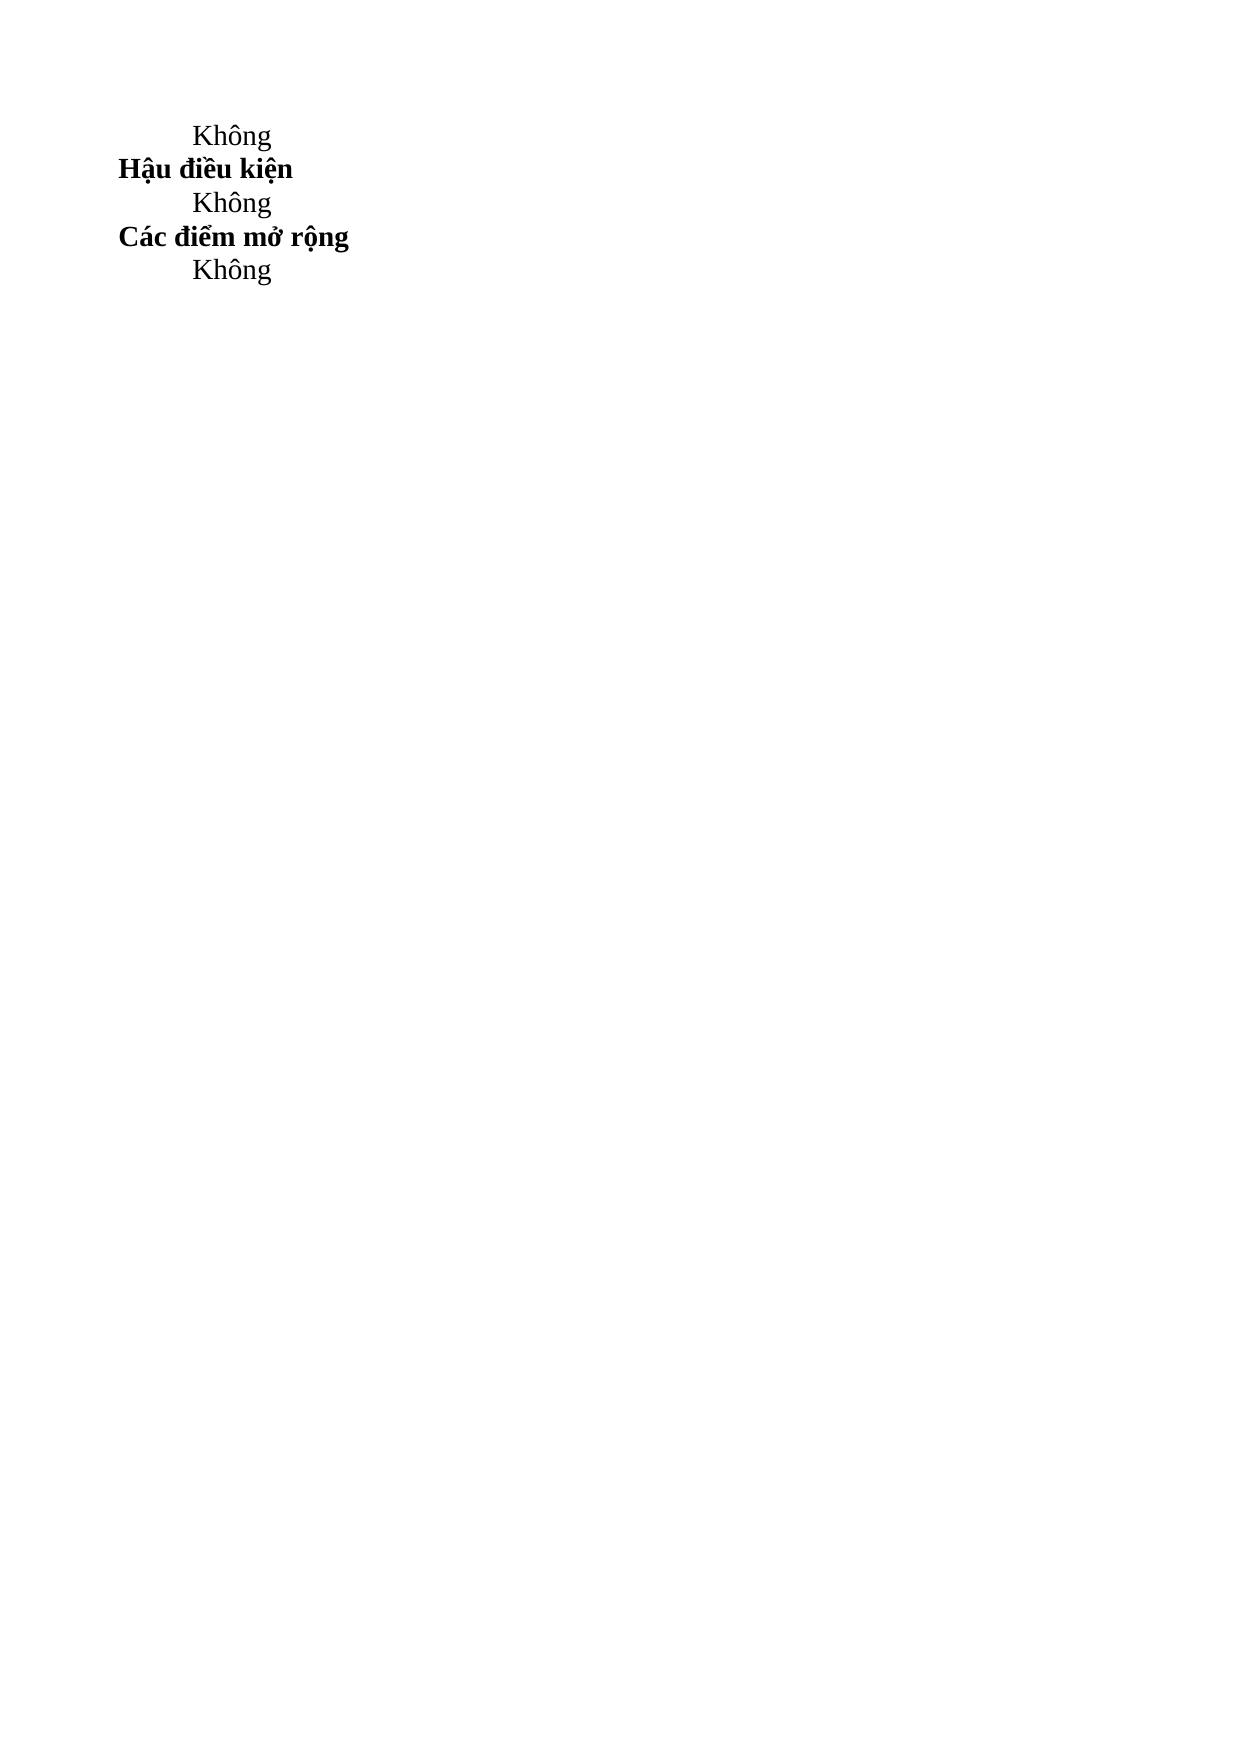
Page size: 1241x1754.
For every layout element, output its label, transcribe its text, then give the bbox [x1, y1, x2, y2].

text Hậu điều kiện [118, 152, 1122, 185]
text Các điểm mở rộng [118, 219, 1122, 252]
text Không [118, 252, 1122, 286]
text Không [118, 185, 1122, 219]
text Không [118, 118, 1122, 152]
